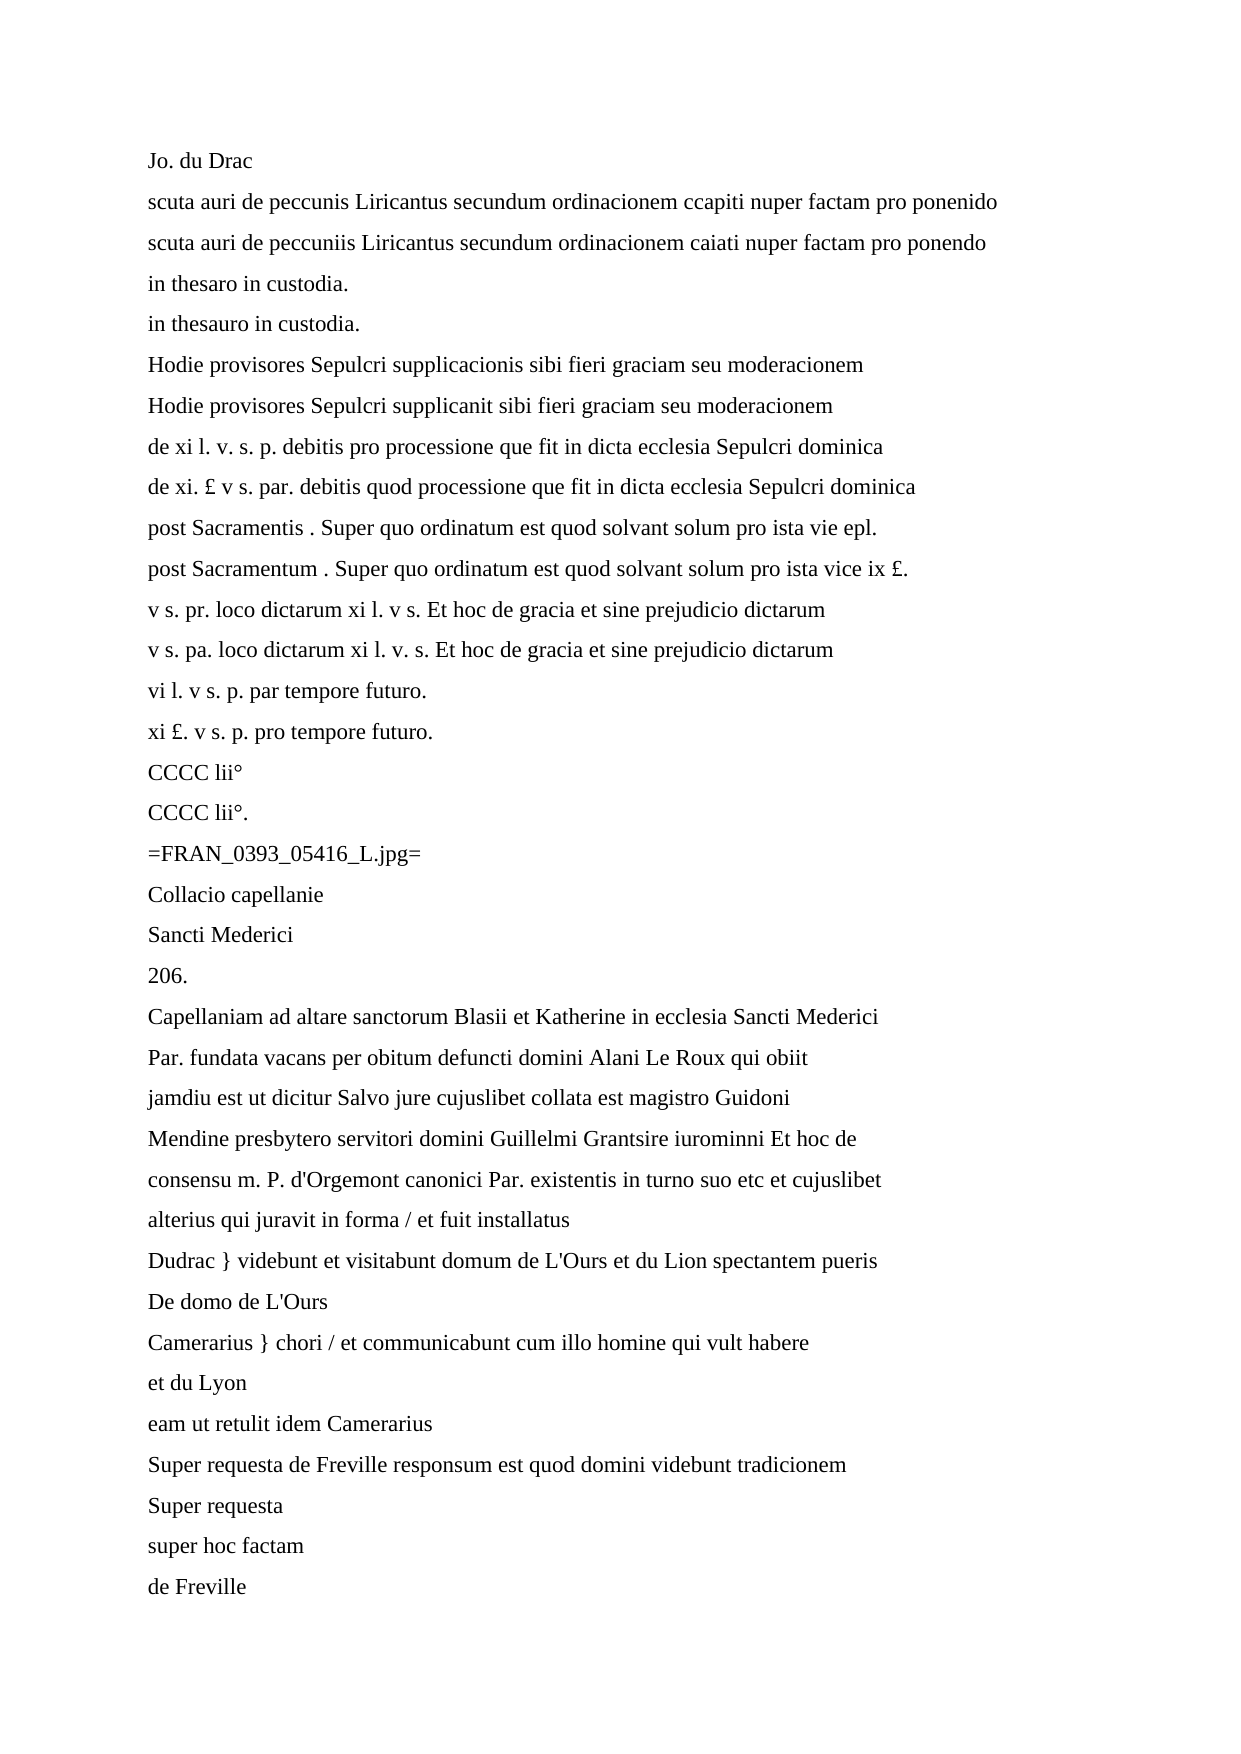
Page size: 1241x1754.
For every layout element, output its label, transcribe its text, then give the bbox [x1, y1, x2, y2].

text scuta auri de peccuniis Liricantus secundum ordinacionem caiati nuper factam pro ponendo [148, 229, 1093, 255]
text CCCC lii° [148, 758, 1093, 785]
text de Freville [148, 1573, 1093, 1599]
text Hodie provisores Sepulcri supplicanit sibi fieri graciam seu moderacionem [148, 392, 1093, 418]
text consensu m. P. d'Orgemont canonici Par. existentis in turno suo etc et cujuslibet [148, 1166, 1093, 1192]
text Jo. du Drac [148, 148, 1093, 174]
text Sancti Mederici [148, 921, 1093, 948]
text De domo de L'Ours [148, 1288, 1093, 1314]
text v s. pa. loco dictarum xi l. v. s. Et hoc de gracia et sine prejudicio dictarum [148, 636, 1093, 663]
text Camerarius } chori / et communicabunt cum illo homine qui vult habere [148, 1329, 1093, 1355]
text vi l. v s. p. par tempore futuro. [148, 677, 1093, 703]
text post Sacramentis . Super quo ordinatum est quod solvant solum pro ista vie epl. [148, 514, 1093, 541]
text Par. fundata vacans per obitum defuncti domini Alani Le Roux qui obiit [148, 1044, 1093, 1070]
text Dudrac } videbunt et visitabunt domum de L'Ours et du Lion spectantem pueris [148, 1247, 1093, 1274]
text post Sacramentum . Super quo ordinatum est quod solvant solum pro ista vice ix £. [148, 555, 1093, 581]
text v s. pr. loco dictarum xi l. v s. Et hoc de gracia et sine prejudicio dictarum [148, 596, 1093, 622]
text 206. [148, 962, 1093, 988]
text Capellaniam ad altare sanctorum Blasii et Katherine in ecclesia Sancti Mederici [148, 1003, 1093, 1029]
text super hoc factam [148, 1532, 1093, 1559]
text =FRAN_0393_05416_L.jpg= [148, 840, 1093, 866]
text alterius qui juravit in forma / et fuit installatus [148, 1207, 1093, 1233]
text in thesaro in custodia. [148, 270, 1093, 296]
text Mendine presbytero servitori domini Guillelmi Grantsire iurominni Et hoc de [148, 1125, 1093, 1151]
text de xi l. v. s. p. debitis pro processione que fit in dicta ecclesia Sepulcri dominica [148, 433, 1093, 459]
text xi £. v s. p. pro tempore futuro. [148, 718, 1093, 744]
text scuta auri de peccunis Liricantus secundum ordinacionem ccapiti nuper factam pro ponenido [148, 188, 1093, 215]
text jamdiu est ut dicitur Salvo jure cujuslibet collata est magistro Guidoni [148, 1084, 1093, 1111]
text et du Lyon [148, 1369, 1093, 1396]
text Collacio capellanie [148, 881, 1093, 907]
text de xi. £ v s. par. debitis quod processione que fit in dicta ecclesia Sepulcri dominica [148, 473, 1093, 500]
text Super requesta de Freville responsum est quod domini videbunt tradicionem [148, 1451, 1093, 1477]
text Hodie provisores Sepulcri supplicacionis sibi fieri graciam seu moderacionem [148, 351, 1093, 378]
text CCCC lii°. [148, 799, 1093, 826]
text Super requesta [148, 1492, 1093, 1518]
text in thesauro in custodia. [148, 311, 1093, 337]
text eam ut retulit idem Camerarius [148, 1410, 1093, 1437]
